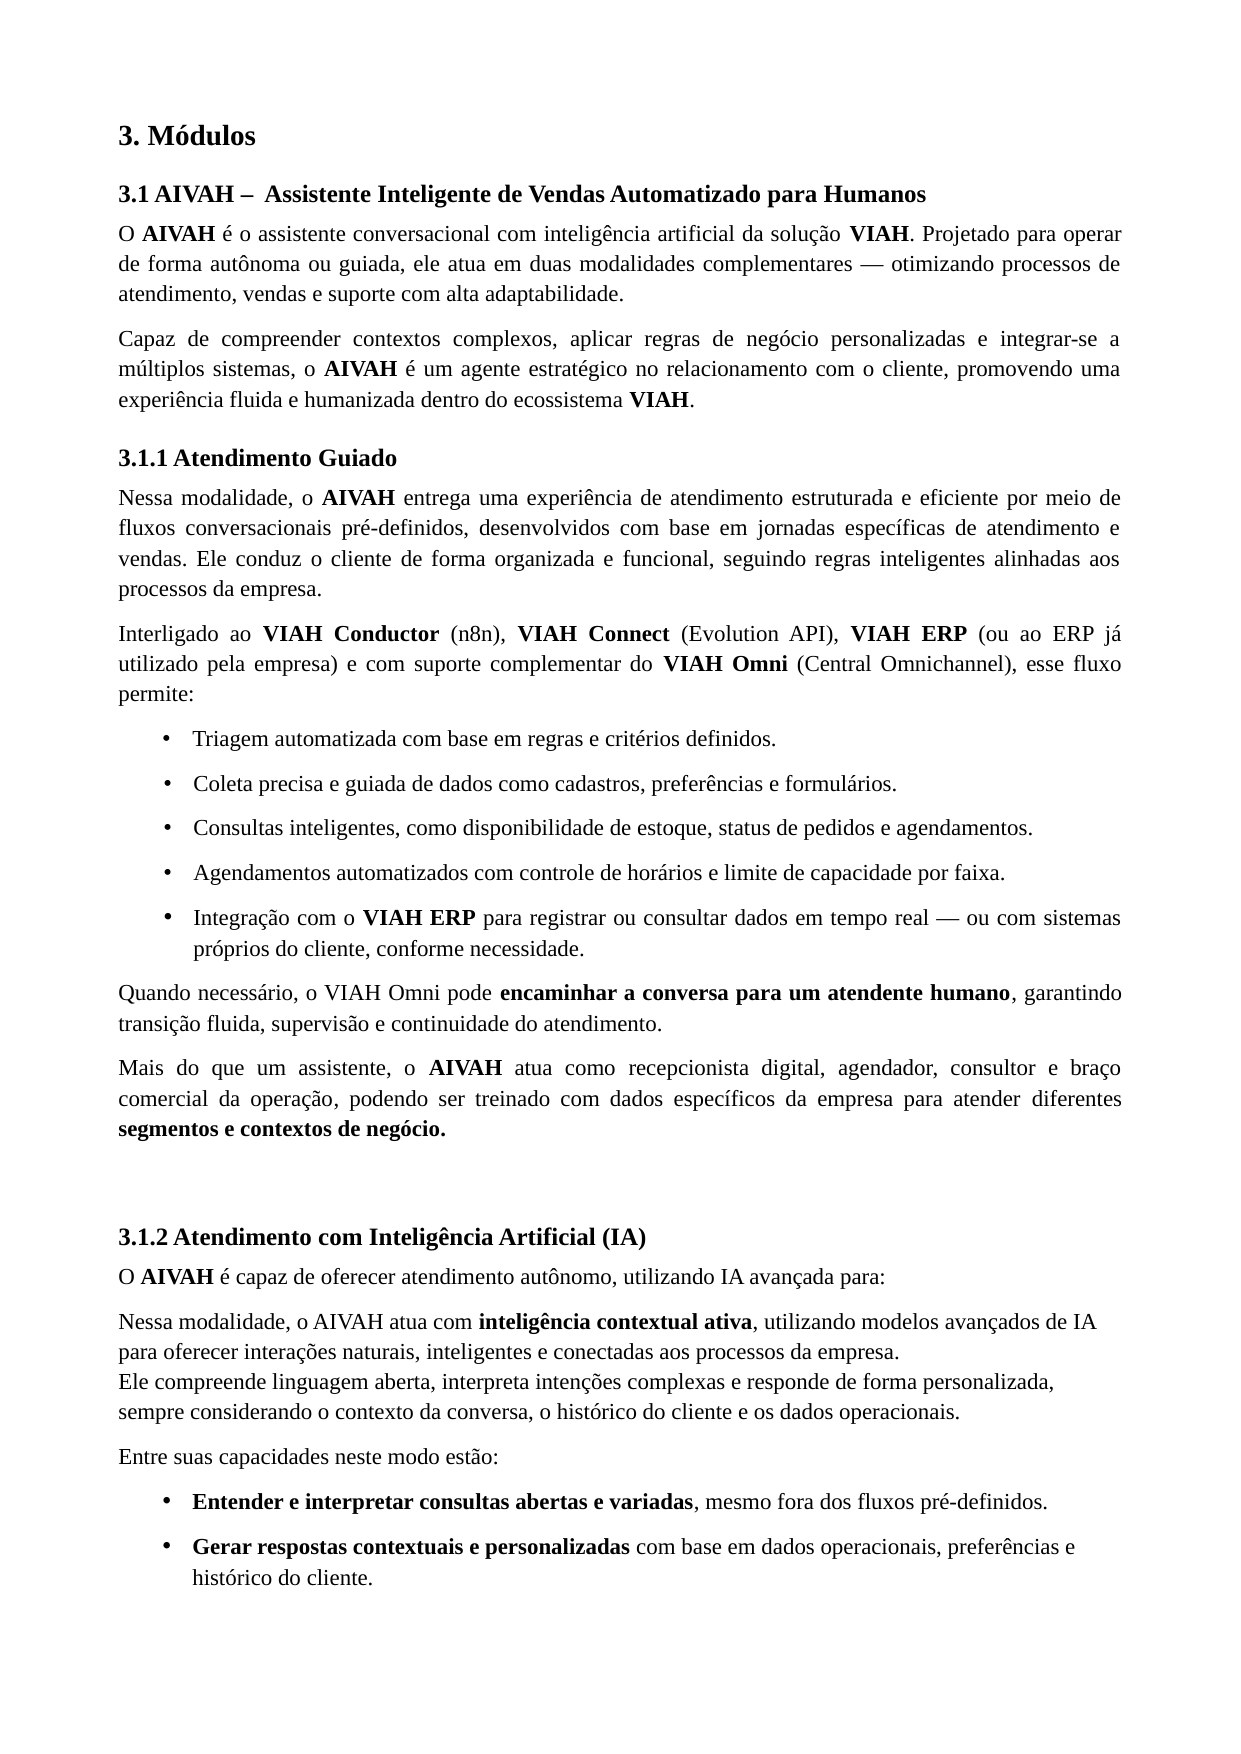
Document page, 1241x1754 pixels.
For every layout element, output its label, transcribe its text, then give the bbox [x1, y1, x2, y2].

list Coleta precisa e guiada de dados como cadastros, preferências e formulários. [164, 769, 1122, 796]
text O AIVAH é capaz de oferecer atendimento autônomo, utilizando IA avançada para: [118, 1263, 1122, 1289]
text Entre suas capacidades neste modo estão: [118, 1443, 1122, 1469]
text Nessa modalidade, o AIVAH entrega uma experiência de atendimento estruturada e eficiente por meio de fluxos conversacionais pré-definidos, desenvolvidos com base em jornadas específicas de atendimento e vendas. Ele conduz o cliente de forma organizada e funcional, seguindo regras inteligentes alinhadas aos processos da empresa. [118, 484, 1122, 601]
subtitle 3.1.1 Atendimento Guiado [118, 443, 1122, 472]
text O AIVAH é o assistente conversacional com inteligência artificial da solução VIAH. Projetado para operar de forma autônoma ou guiada, ele atua em duas modalidades complementares — otimizando processos de atendimento, vendas e suporte com alta adaptabilidade. [118, 220, 1122, 307]
list Gerar respostas contextuais e personalizadas com base em dados operacionais, preferências e histórico do cliente. [162, 1533, 1122, 1590]
list Consultas inteligentes, como disponibilidade de estoque, status de pedidos e agendamentos. [164, 814, 1122, 841]
list Integração com o VIAH ERP para registrar ou consultar dados em tempo real — ou com sistemas próprios do cliente, conforme necessidade. [164, 904, 1122, 961]
text Nessa modalidade, o AIVAH atua com inteligência contextual ativa, utilizando modelos avançados de IA para oferecer interações naturais, inteligentes e conectadas aos processos da empresa. Ele compreende linguagem aberta, interpreta intenções complexas e responde de forma personalizada, sempre considerando o contexto da conversa, o histórico do cliente e os dados operacionais. [118, 1308, 1122, 1425]
subtitle 3.1.2 Atendimento com Inteligência Artificial (IA) [118, 1222, 1122, 1251]
list Agendamentos automatizados com controle de horários e limite de capacidade por faixa. [164, 859, 1122, 886]
list Entender e interpretar consultas abertas e variadas, mesmo fora dos fluxos pré-definidos. [162, 1488, 1122, 1515]
text Quando necessário, o VIAH Omni pode encaminhar a conversa para um atendente humano, garantindo transição fluida, supervisão e continuidade do atendimento. [118, 979, 1122, 1036]
text Capaz de compreender contextos complexos, aplicar regras de negócio personalizadas e integrar-se a múltiplos sistemas, o AIVAH é um agente estratégico no relacionamento com o cliente, promovendo uma experiência fluida e humanizada dentro do ecossistema VIAH. [118, 325, 1122, 412]
subtitle 3.1 AIVAH – Assistente Inteligente de Vendas Automatizado para Humanos [118, 179, 1122, 207]
subtitle 3. Módulos [118, 118, 1122, 152]
text Mais do que um assistente, o AIVAH atua como recepcionista digital, agendador, consultor e braço comercial da operação, podendo ser treinado com dados específicos da empresa para atender diferentes segmentos e contextos de negócio. [118, 1054, 1122, 1141]
list Triagem automatizada com base em regras e critérios definidos. [162, 725, 1122, 751]
text Interligado ao VIAH Conductor (n8n), VIAH Connect (Evolution API), VIAH ERP (ou ao ERP já utilizado pela empresa) e com suporte complementar do VIAH Omni (Central Omnichannel), esse fluxo permite: [118, 619, 1122, 706]
